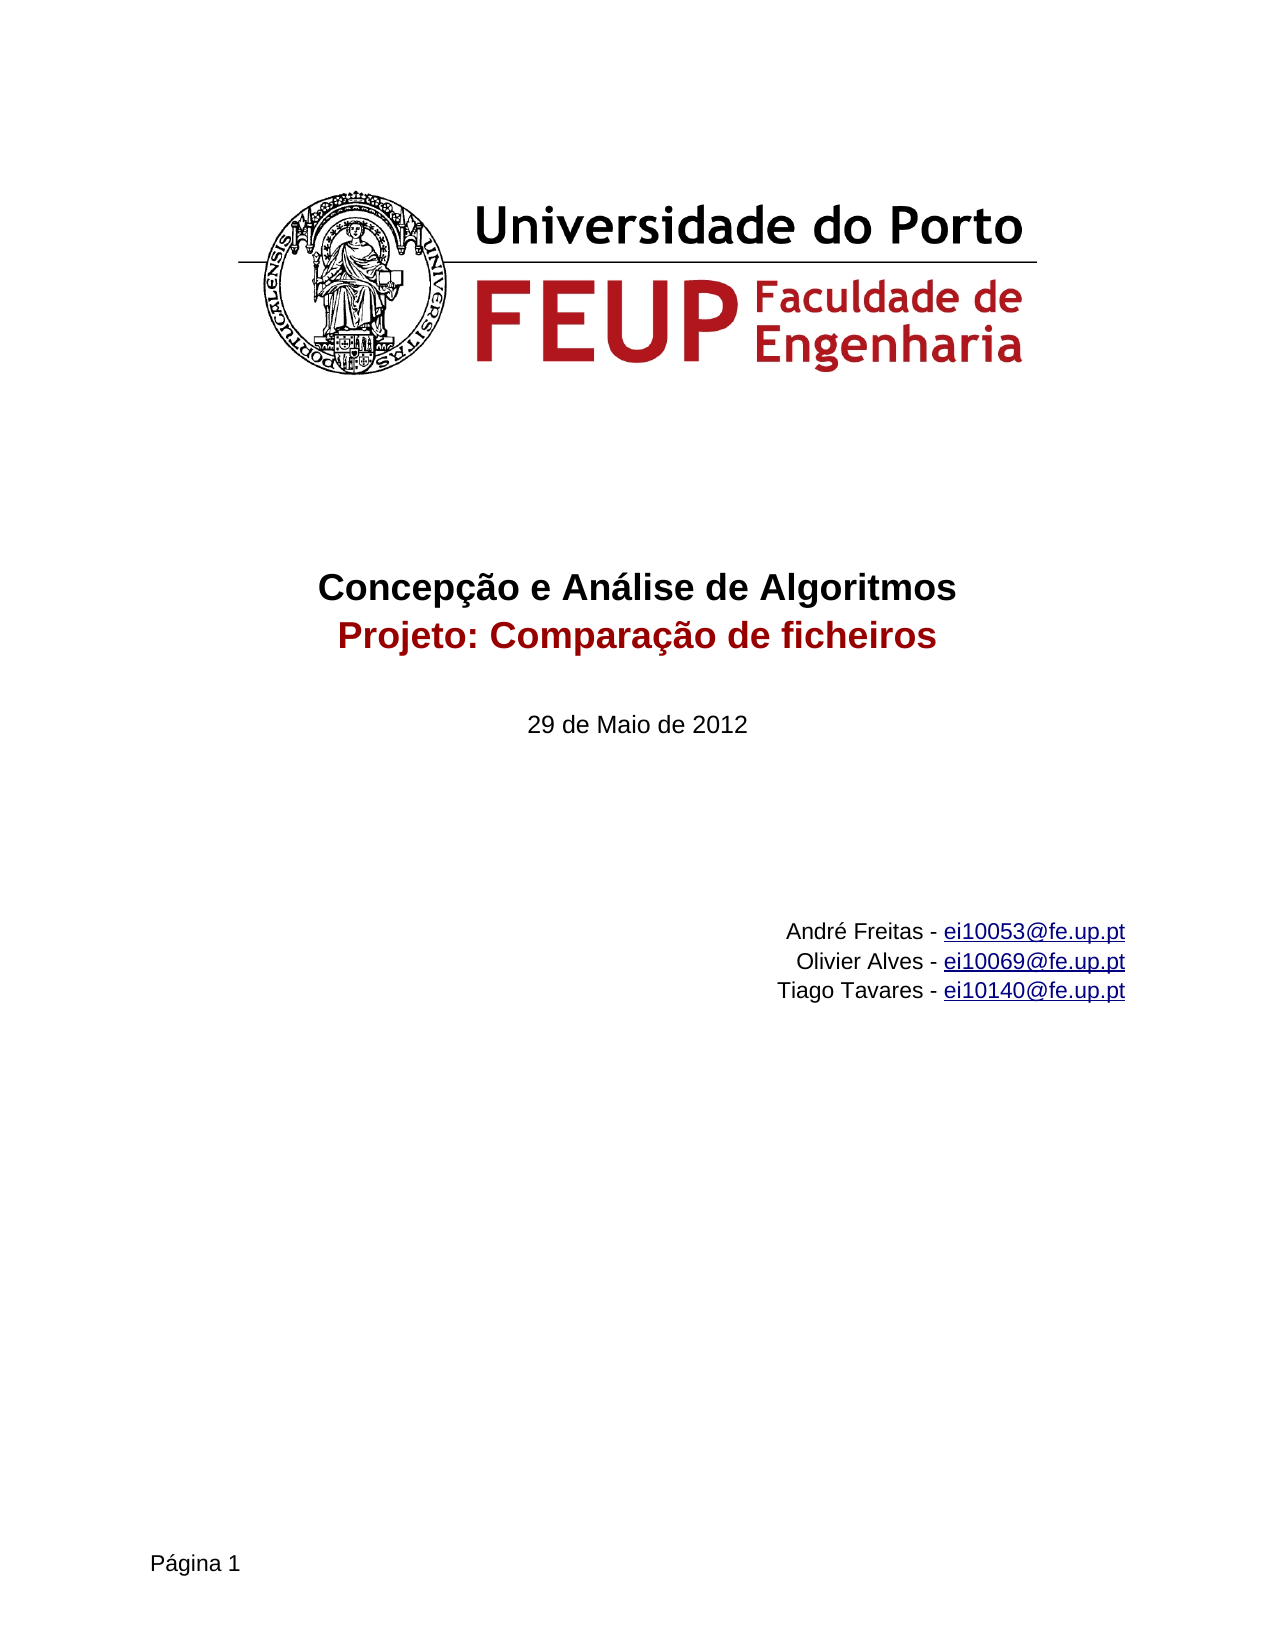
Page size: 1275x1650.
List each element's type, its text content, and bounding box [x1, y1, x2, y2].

text Concepção e Análise de Algoritmos [150, 566, 1125, 608]
subtitle 29 de Maio de 2012 [150, 711, 1125, 738]
subtitle Projeto: Comparação de ficheiros [150, 614, 1125, 656]
text Tiago Tavares - ei10140@fe.up.pt [150, 978, 1125, 1003]
picture [198, 150, 1077, 416]
text Olivier Alves - ei10069@fe.up.pt [150, 948, 1125, 974]
text André Freitas - ei10053@fe.up.pt [150, 919, 1125, 944]
